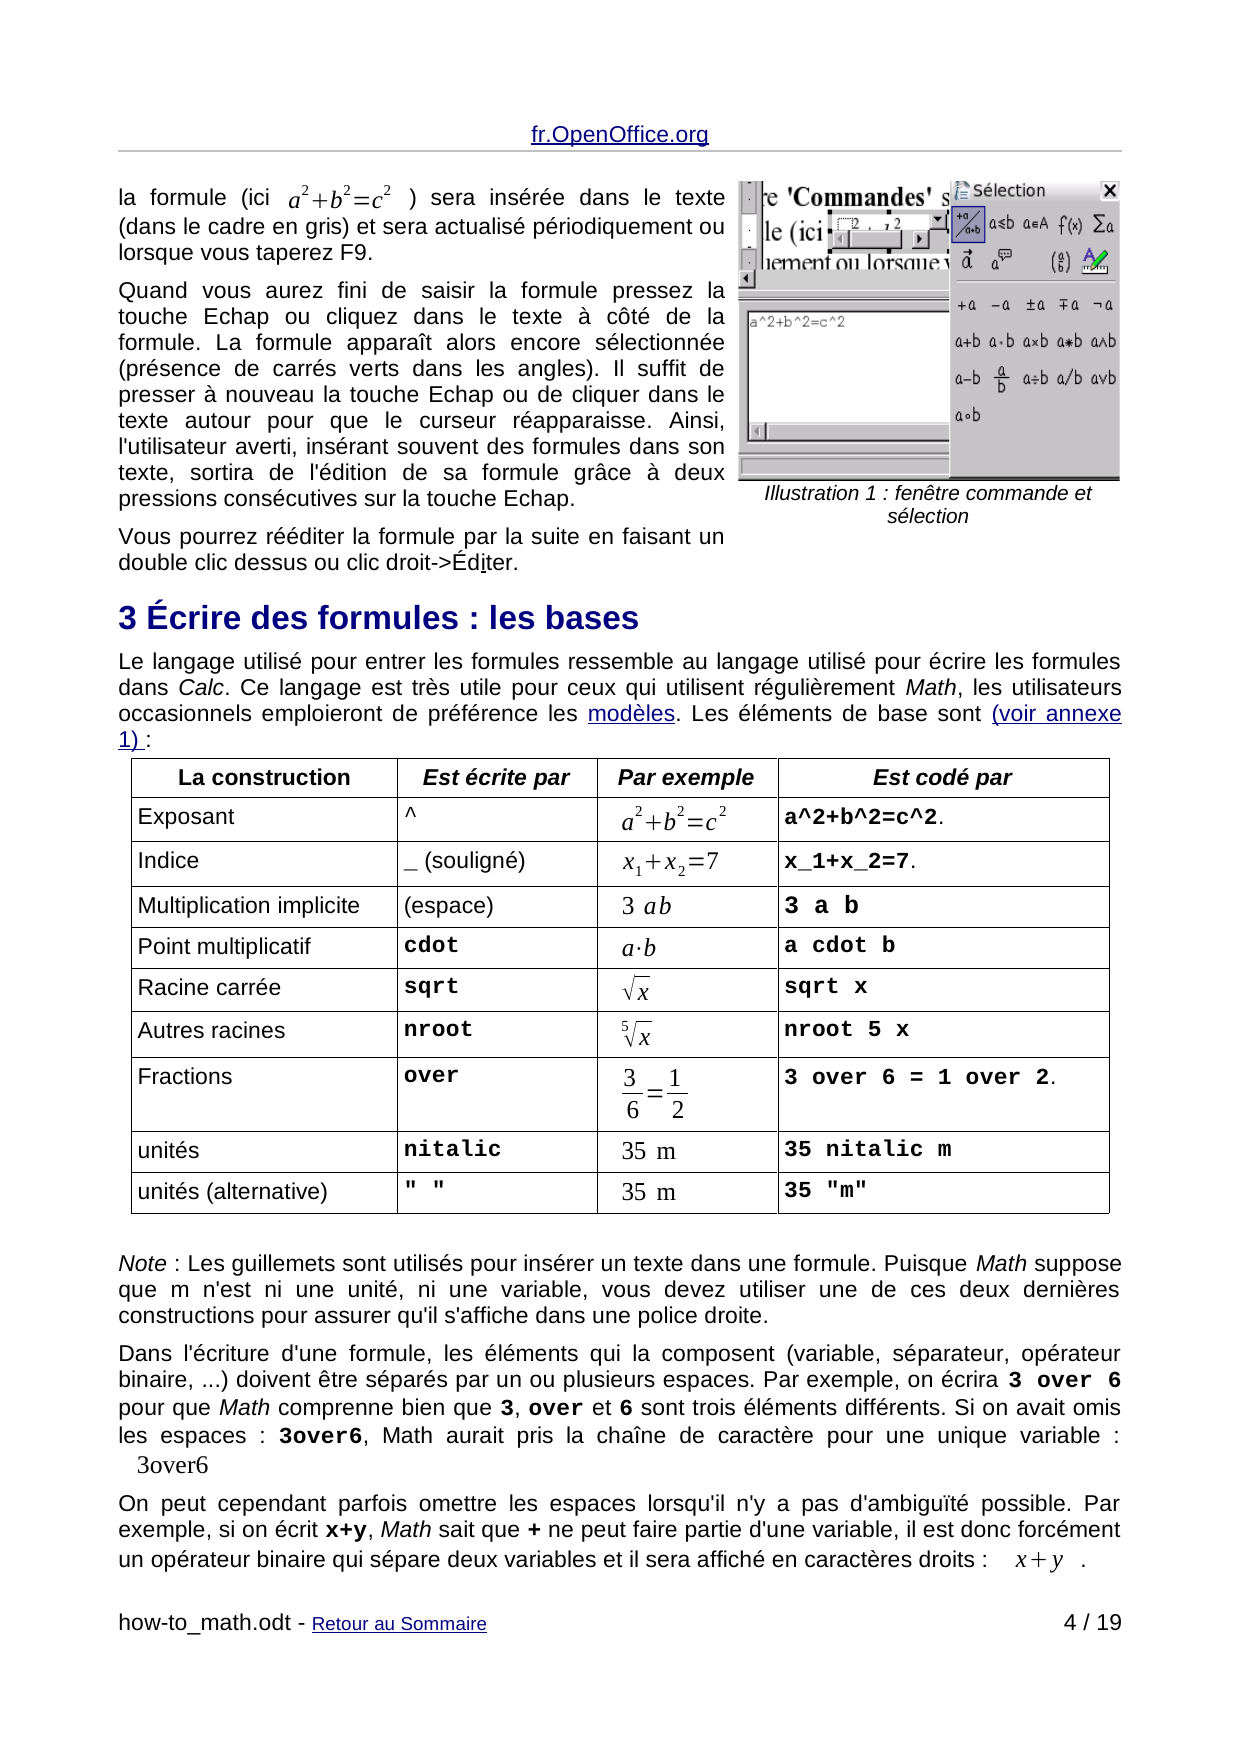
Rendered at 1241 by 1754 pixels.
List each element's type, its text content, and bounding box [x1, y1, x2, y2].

table_cell [598, 1058, 777, 1131]
table_cell " " [398, 1173, 597, 1213]
table_header La construction [132, 759, 397, 797]
text Illustration 1 : fenêtre commande et sélection [738, 481, 1120, 528]
table_cell ^ [398, 798, 597, 841]
table_cell a cdot b [779, 928, 1109, 968]
table_cell nroot [398, 1012, 597, 1057]
table_cell cdot [398, 928, 597, 968]
table_cell [598, 1012, 777, 1057]
table_cell [598, 1132, 777, 1172]
table_cell unités [132, 1132, 397, 1172]
table_cell Racine carrée [132, 969, 397, 1011]
table_header Par exemple [598, 759, 777, 797]
table_cell Exposant [132, 798, 397, 841]
picture [738, 181, 1120, 481]
table_cell unités (alternative) [132, 1173, 397, 1213]
table_header Est écrite par [398, 759, 597, 797]
table_cell sqrt [398, 969, 597, 1011]
table_cell _ (souligné) [398, 842, 597, 886]
text Le langage utilisé pour entrer les formules ressemble au langage utilisé pour écrire les formules dans Calc. Ce langage est très utile pour ceux qui utilisent régulièrement Math, les utilisateurs occasionnels emploieront de préférence les modèles. Les éléments de base sont (voir annexe 1) : [118, 648, 1122, 752]
table_cell 35 nitalic m [779, 1132, 1109, 1172]
table_cell over [398, 1058, 597, 1131]
text On peut cependant parfois omettre les espaces lorsqu'il n'y a pas d'ambiguïté possible. Par exemple, si on écrit x+y, Math sait que + ne peut faire partie d'une variable, il est donc forcément un opérateur binaire qui sépare deux variables et il sera affiché en caractères droits : . [118, 1491, 1122, 1573]
table_cell nitalic [398, 1132, 597, 1172]
table_cell Point multiplicatif [132, 928, 397, 968]
table_cell Multiplication implicite [132, 887, 397, 927]
table_cell a^2+b^2=c^2. [779, 798, 1109, 841]
table_cell sqrt x [779, 969, 1109, 1011]
table_cell [598, 928, 777, 968]
table_header Est codé par [779, 759, 1109, 797]
text Note : Les guillemets sont utilisés pour insérer un texte dans une formule. Puisque Math suppose que m n'est ni une unité, ni une variable, vous devez utiliser une de ces deux dernières constructions pour assurer qu'il s'affiche dans une police droite. [118, 1251, 1122, 1329]
table_cell 3 a b [779, 887, 1109, 927]
table_cell [598, 842, 777, 886]
table_cell [598, 1173, 777, 1213]
text la formule (ici) sera insérée dans le texte (dans le cadre en gris) et sera actualisé périodiquement ou lorsque vous taperez F9. [118, 182, 738, 265]
table_cell [598, 887, 777, 927]
table_cell (espace) [398, 887, 597, 927]
subtitle Écrire des formules : les bases [118, 599, 1122, 636]
table_cell Autres racines [132, 1012, 397, 1057]
table_cell Indice [132, 842, 397, 886]
table_cell nroot 5 x [779, 1012, 1109, 1057]
table_cell 35 "m" [779, 1173, 1109, 1213]
text Vous pourrez rééditer la formule par la suite en faisant un double clic dessus ou clic droit->Éditer. [118, 523, 1122, 575]
table_cell 3 over 6 = 1 over 2. [779, 1058, 1109, 1131]
table_cell x_1+x_2=7. [779, 842, 1109, 886]
text Dans l'écriture d'une formule, les éléments qui la composent (variable, séparateur, opérateur binaire, ...) doivent être séparés par un ou plusieurs espaces. Par exemple, on écrira 3 over 6 pour que Math comprenne bien que 3, over et 6 sont trois éléments différents. Si on avait omis les espaces : 3over6, Math aurait pris la chaîne de caractère pour une unique variable : [118, 1341, 1122, 1479]
table_cell [598, 798, 777, 841]
table_cell [598, 969, 777, 1011]
text Quand vous aurez fini de saisir la formule pressez la touche Echap ou cliquez dans le texte à côté de la formule. La formule apparaît alors encore sélectionnée (présence de carrés verts dans les angles). Il suffit de presser à nouveau la touche Echap ou de cliquer dans le texte autour pour que le curseur réapparaisse. Ainsi, l'utilisateur averti, insérant souvent des formules dans son texte, sortira de l'édition de sa formule grâce à deux pressions consécutives sur la touche Echap. [118, 277, 738, 511]
table_cell Fractions [132, 1058, 397, 1131]
